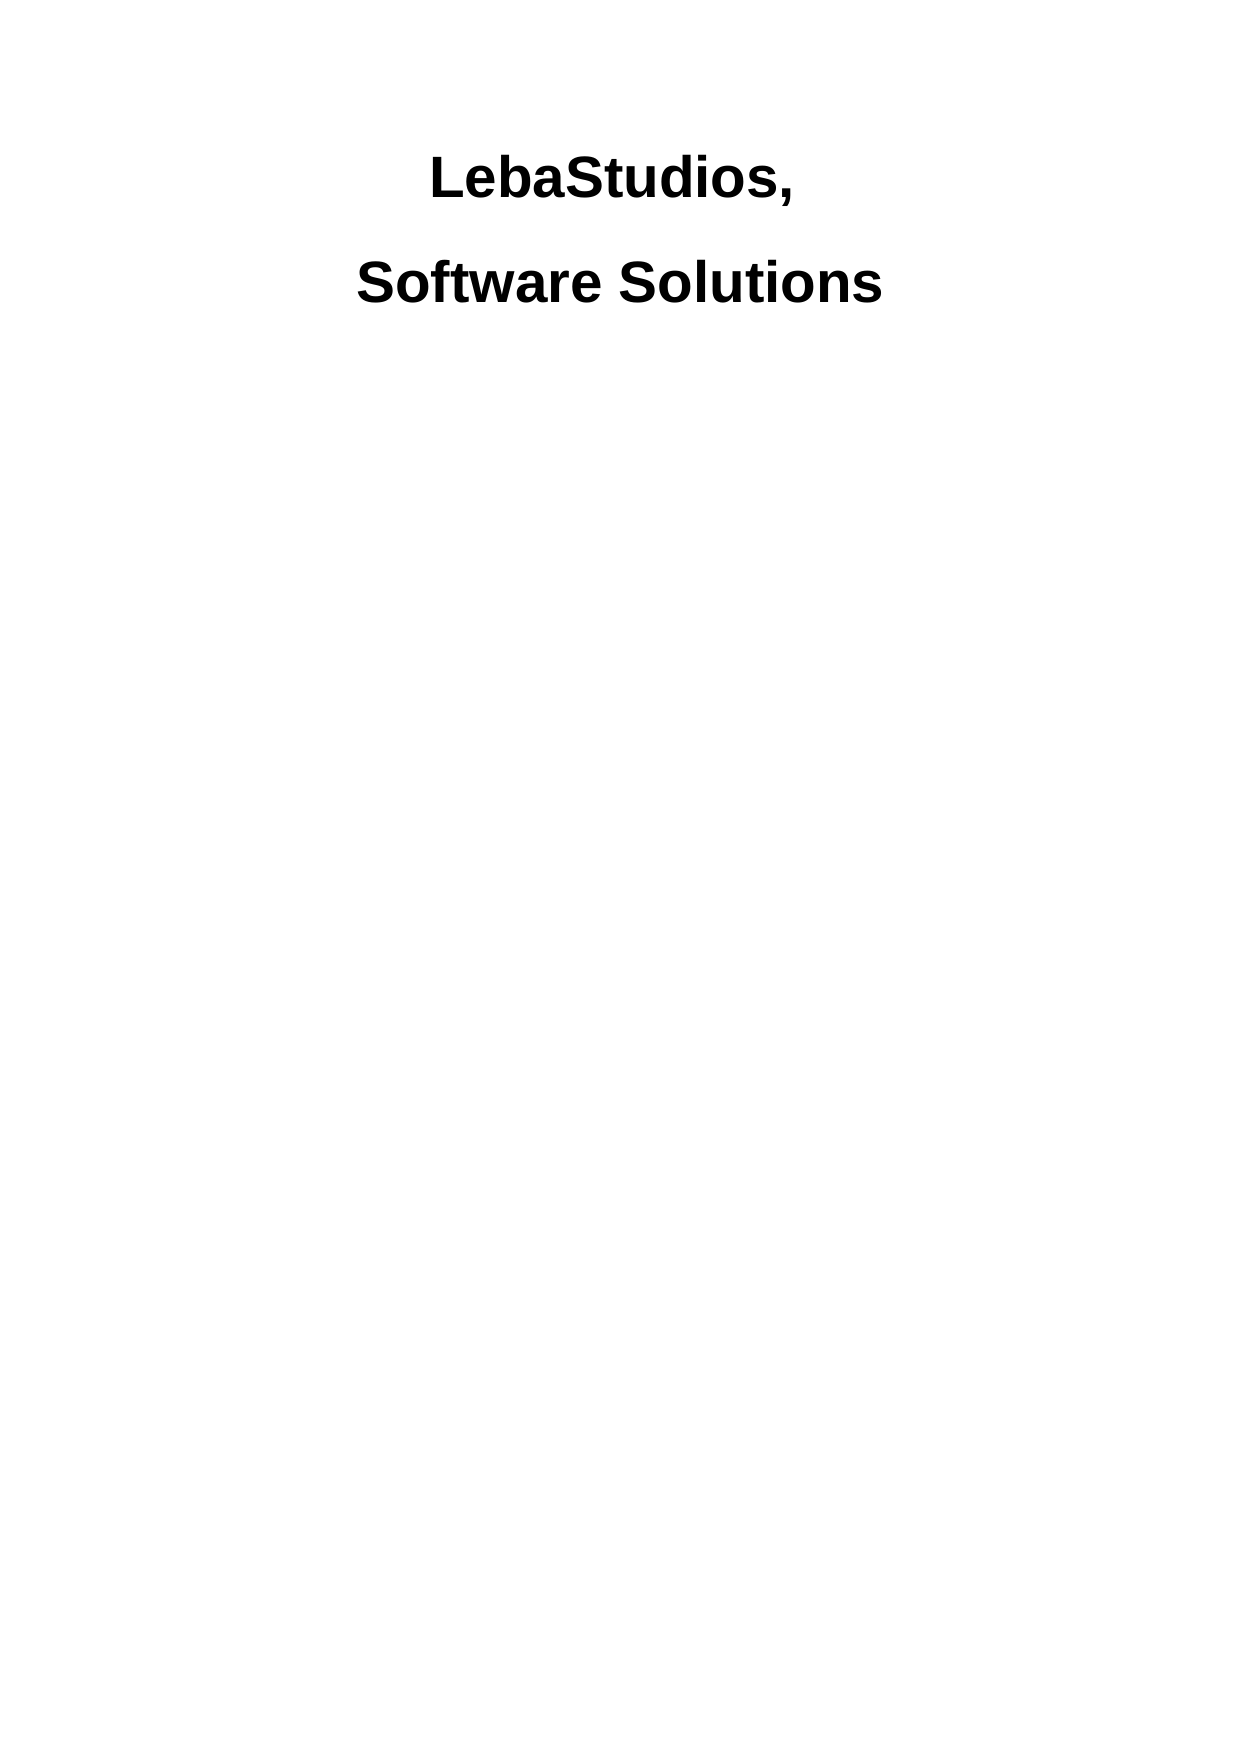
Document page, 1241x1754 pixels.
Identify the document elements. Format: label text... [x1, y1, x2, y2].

title LebaStudios, [118, 143, 1122, 210]
title Software Solutions [118, 248, 1122, 315]
